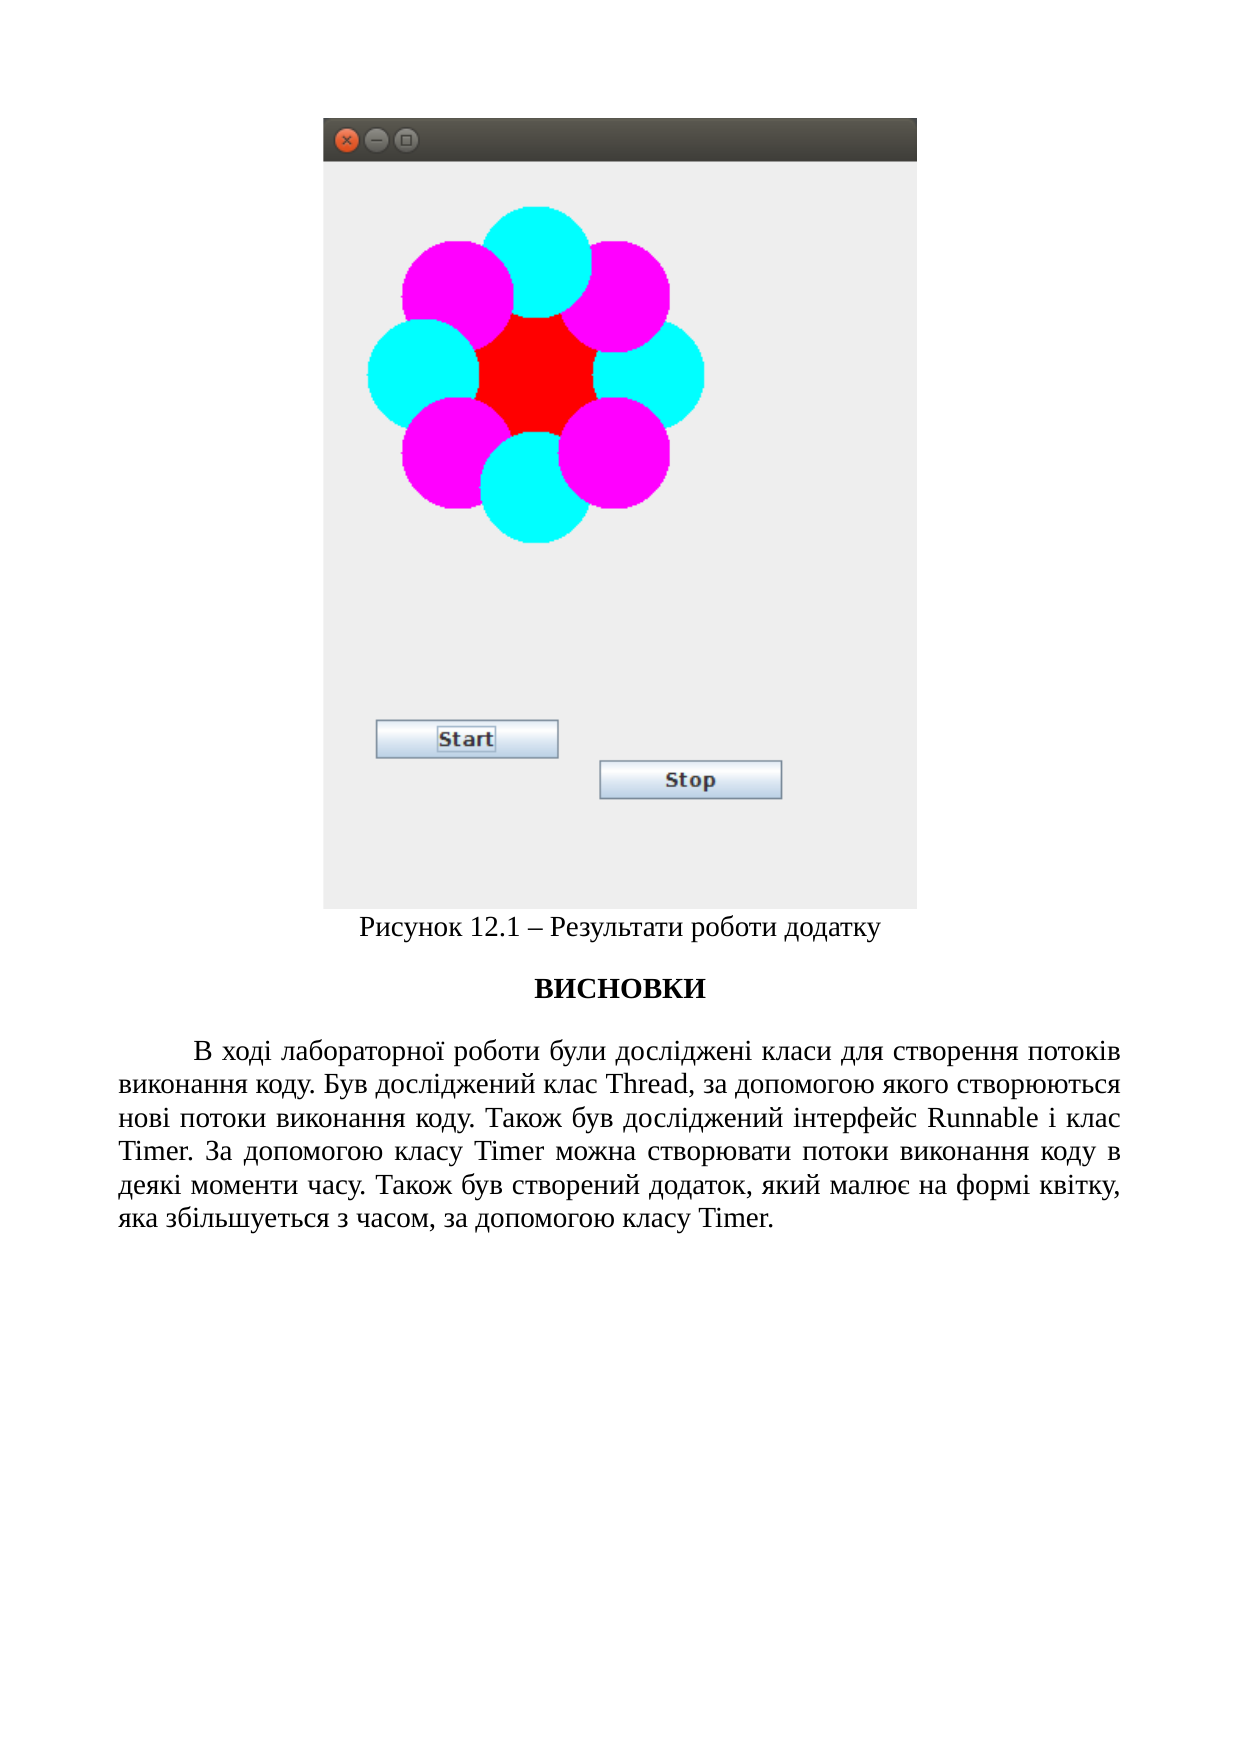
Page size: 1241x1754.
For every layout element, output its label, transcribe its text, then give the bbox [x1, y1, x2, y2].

text Рисунок 12.1 – Результати роботи додатку [118, 118, 1122, 942]
picture [323, 118, 917, 909]
text В ході лабораторної роботи були досліджені класи для створення потоків виконання коду. Був досліджений клас Thread, за допомогою якого створюються нові потоки виконання коду. Також був досліджений інтерфейс Runnable і клас Timer. За допомогою класу Timer можна створювати потоки виконання коду в деякі моменти часу. Також був створений додаток, який малює на формі квітку, яка збільшуеться з часом, за допомогою класу Timer. [118, 1033, 1122, 1234]
text ВИСНОВКИ [118, 971, 1122, 1004]
